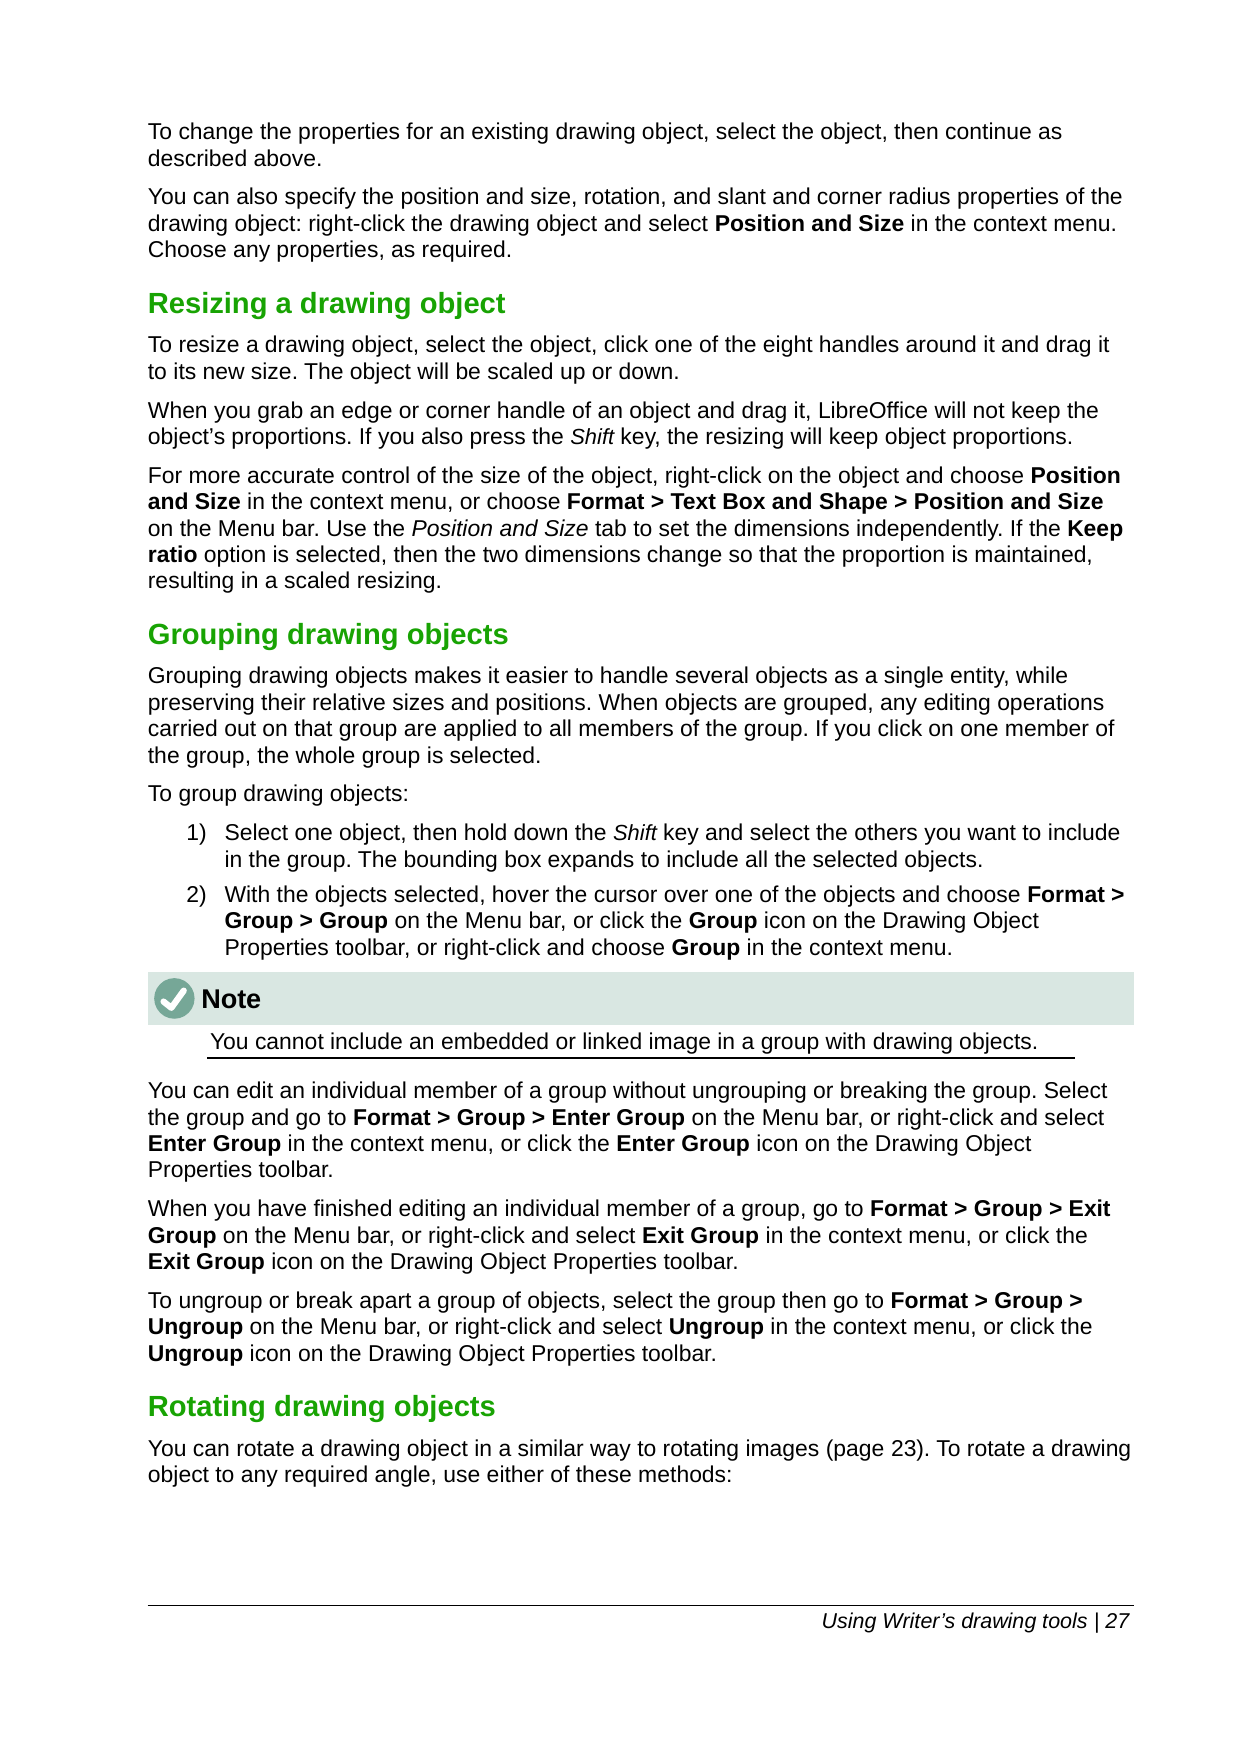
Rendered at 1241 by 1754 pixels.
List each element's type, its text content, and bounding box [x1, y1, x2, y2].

text When you have finished editing an individual member of a group, go to Format > Group > Exit Group on the Menu bar, or right-click and select Exit Group in the context menu, or click the Exit Group icon on the Drawing Object Properties toolbar. [148, 1195, 1134, 1274]
text You can also specify the position and size, rotation, and slant and corner radius properties of the drawing object: right-click the drawing object and select Position and Size in the context menu. Choose any properties, as required. [148, 183, 1134, 262]
text For more accurate control of the size of the object, right-click on the object and choose Position and Size in the context menu, or choose Format > Text Box and Shape > Position and Size on the Menu bar. Use the Position and Size tab to set the dimensions independently. If the Keep ratio option is selected, then the two dimensions change so that the proportion is maintained, resulting in a scaled resizing. [148, 462, 1134, 593]
subtitle Resizing a drawing object [148, 286, 1134, 319]
text To resize a drawing object, select the object, click one of the eight handles around it and drag it to its new size. The object will be scaled up or down. [148, 331, 1134, 384]
list Select one object, then hold down the Shift key and select the others you want to include in the group. The bounding box expands to include all the selected objects. [207, 819, 1134, 872]
text When you grab an edge or corner handle of an object and drag it, LibreOffice will not keep the object’s proportions. If you also press the Shift key, the resizing will keep object proportions. [148, 397, 1134, 449]
text You cannot include an embedded or linked image in a group with drawing objects. [207, 1025, 1075, 1057]
subtitle Grouping drawing objects [148, 617, 1134, 651]
text You can edit an individual member of a group without ungrouping or breaking the group. Select the group and go to Format > Group > Enter Group on the Menu bar, or right-click and select Enter Group in the context menu, or click the Enter Group icon on the Drawing Object Properties toolbar. [148, 1077, 1134, 1183]
subtitle Note [148, 972, 1134, 1025]
text To change the properties for an existing drawing object, select the object, then continue as described above. [148, 118, 1134, 171]
text You can rotate a drawing object in a similar way to rotating images (page 23). To rotate a drawing object to any required angle, use either of these methods: [148, 1435, 1134, 1487]
list To group drawing objects: [148, 780, 1134, 807]
subtitle Rotating drawing objects [148, 1389, 1134, 1423]
text To ungroup or break apart a group of objects, select the group then go to Format > Group > Ungroup on the Menu bar, or right-click and select Ungroup in the context menu, or click the Ungroup icon on the Drawing Object Properties toolbar. [148, 1287, 1134, 1366]
list With the objects selected, hover the cursor over one of the objects and choose Format > Group > Group on the Menu bar, or click the Group icon on the Drawing Object Properties toolbar, or right-click and choose Group in the context menu. [207, 881, 1134, 960]
text Grouping drawing objects makes it easier to handle several objects as a single entity, while preserving their relative sizes and positions. When objects are grouped, any editing operations carried out on that group are applied to all members of the group. If you click on one member of the group, the whole group is selected. [148, 662, 1134, 768]
